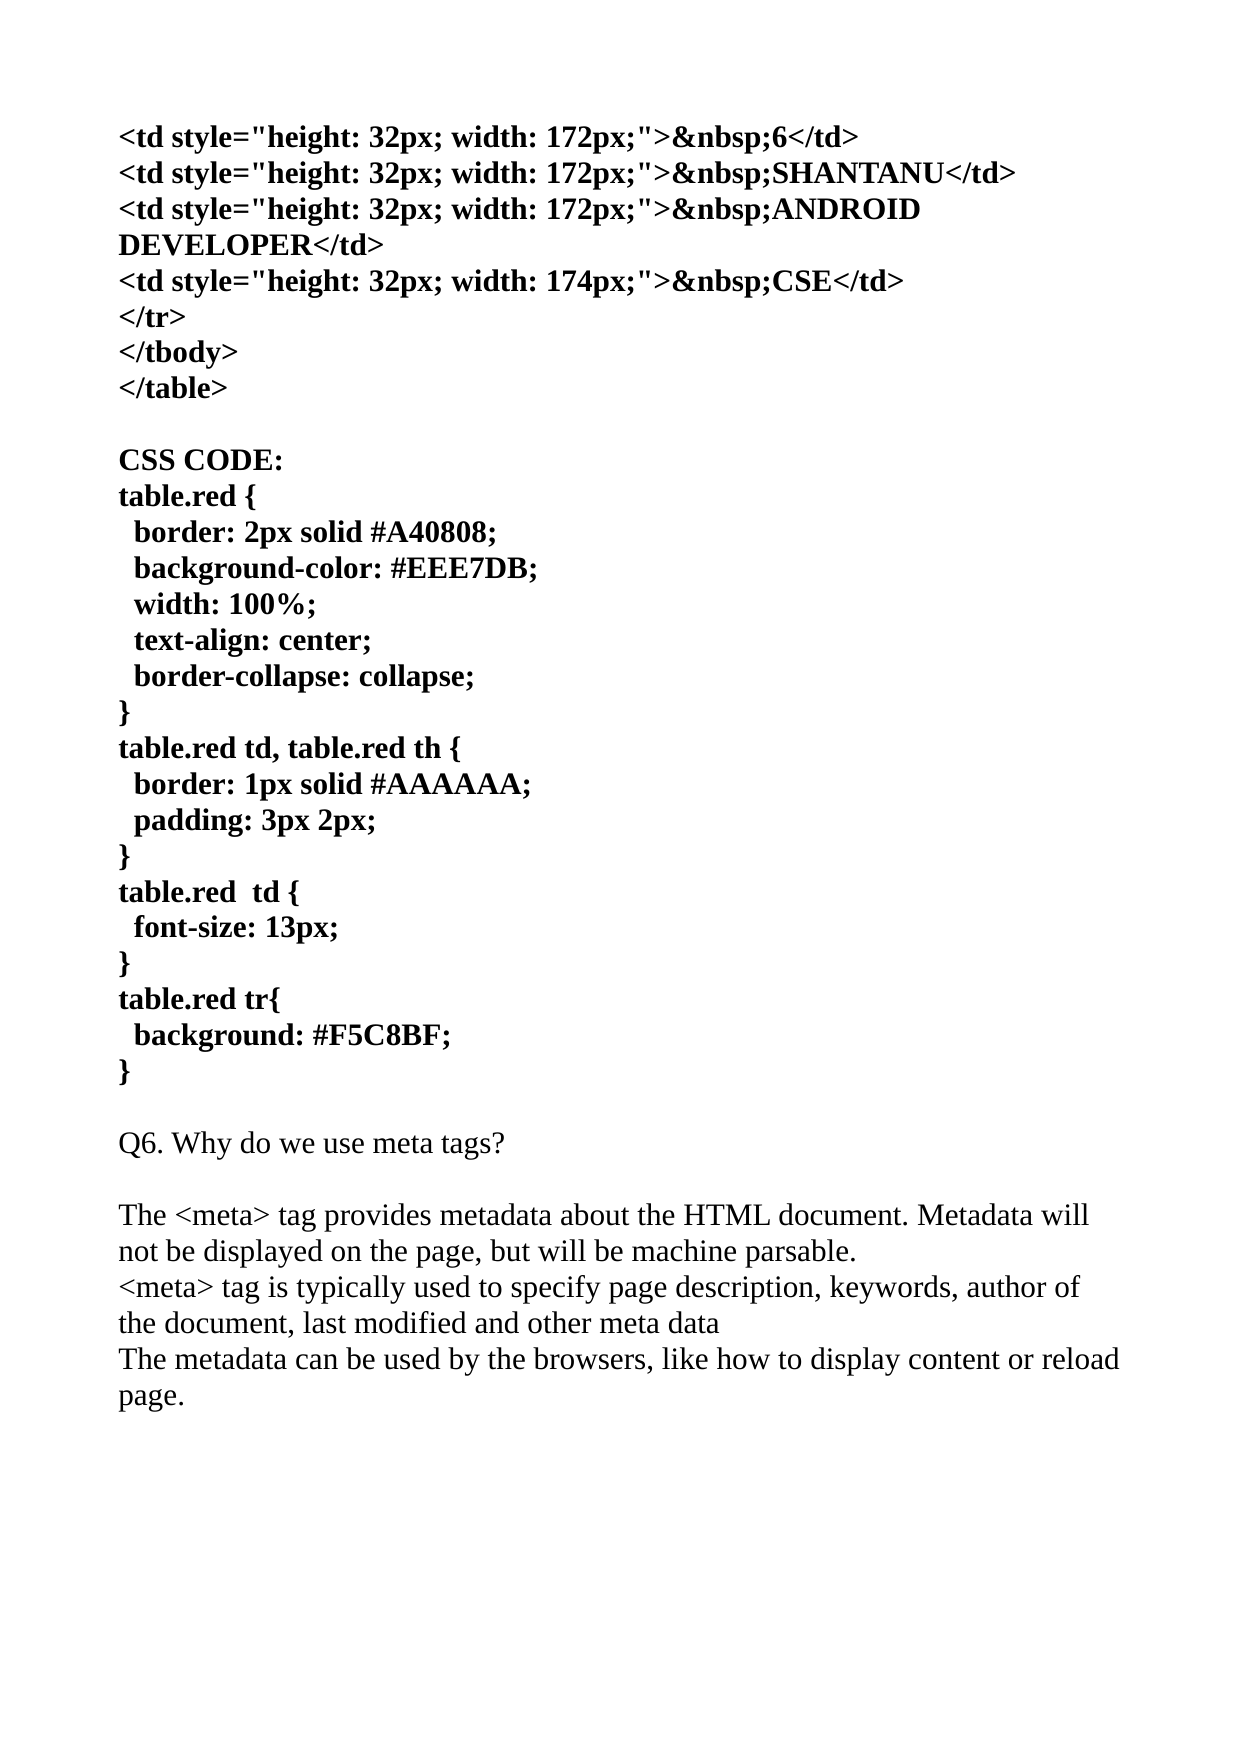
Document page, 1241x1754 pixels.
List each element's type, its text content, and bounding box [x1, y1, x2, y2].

text } [118, 693, 1122, 729]
text <td style="height: 32px; width: 172px;">&nbsp;ANDROID DEVELOPER</td> [118, 190, 1122, 262]
text padding: 3px 2px; [118, 801, 1122, 837]
text <meta> tag is typically used to specify page description, keywords, author of the document, last modified and other meta data [118, 1268, 1122, 1340]
text <td style="height: 32px; width: 172px;">&nbsp;6</td> [118, 118, 1122, 154]
text } [118, 837, 1122, 873]
text table.red td { [118, 873, 1122, 909]
text </tbody> [118, 334, 1122, 370]
text border-collapse: collapse; [118, 657, 1122, 693]
text background: #F5C8BF; [118, 1017, 1122, 1052]
text </tr> [118, 298, 1122, 334]
text <td style="height: 32px; width: 172px;">&nbsp;SHANTANU</td> [118, 154, 1122, 190]
text } [118, 1052, 1122, 1088]
text <td style="height: 32px; width: 174px;">&nbsp;CSE</td> [118, 262, 1122, 298]
text table.red td, table.red th { [118, 729, 1122, 765]
text Q6. Why do we use meta tags? [118, 1124, 1122, 1160]
text The metadata can be used by the browsers, like how to display content or reload [118, 1340, 1122, 1376]
text </table> [118, 370, 1122, 406]
text text-align: center; [118, 621, 1122, 657]
text page. [118, 1376, 1122, 1412]
text border: 1px solid #AAAAAA; [118, 765, 1122, 801]
text } [118, 945, 1122, 981]
text width: 100%; [118, 585, 1122, 621]
text table.red tr{ [118, 981, 1122, 1017]
text The <meta> tag provides metadata about the HTML document. Metadata will not be displayed on the page, but will be machine parsable. [118, 1196, 1122, 1268]
text border: 2px solid #A40808; [118, 513, 1122, 549]
text table.red { [118, 477, 1122, 513]
text background-color: #EEE7DB; [118, 549, 1122, 585]
text CSS CODE: [118, 442, 1122, 477]
text font-size: 13px; [118, 909, 1122, 945]
